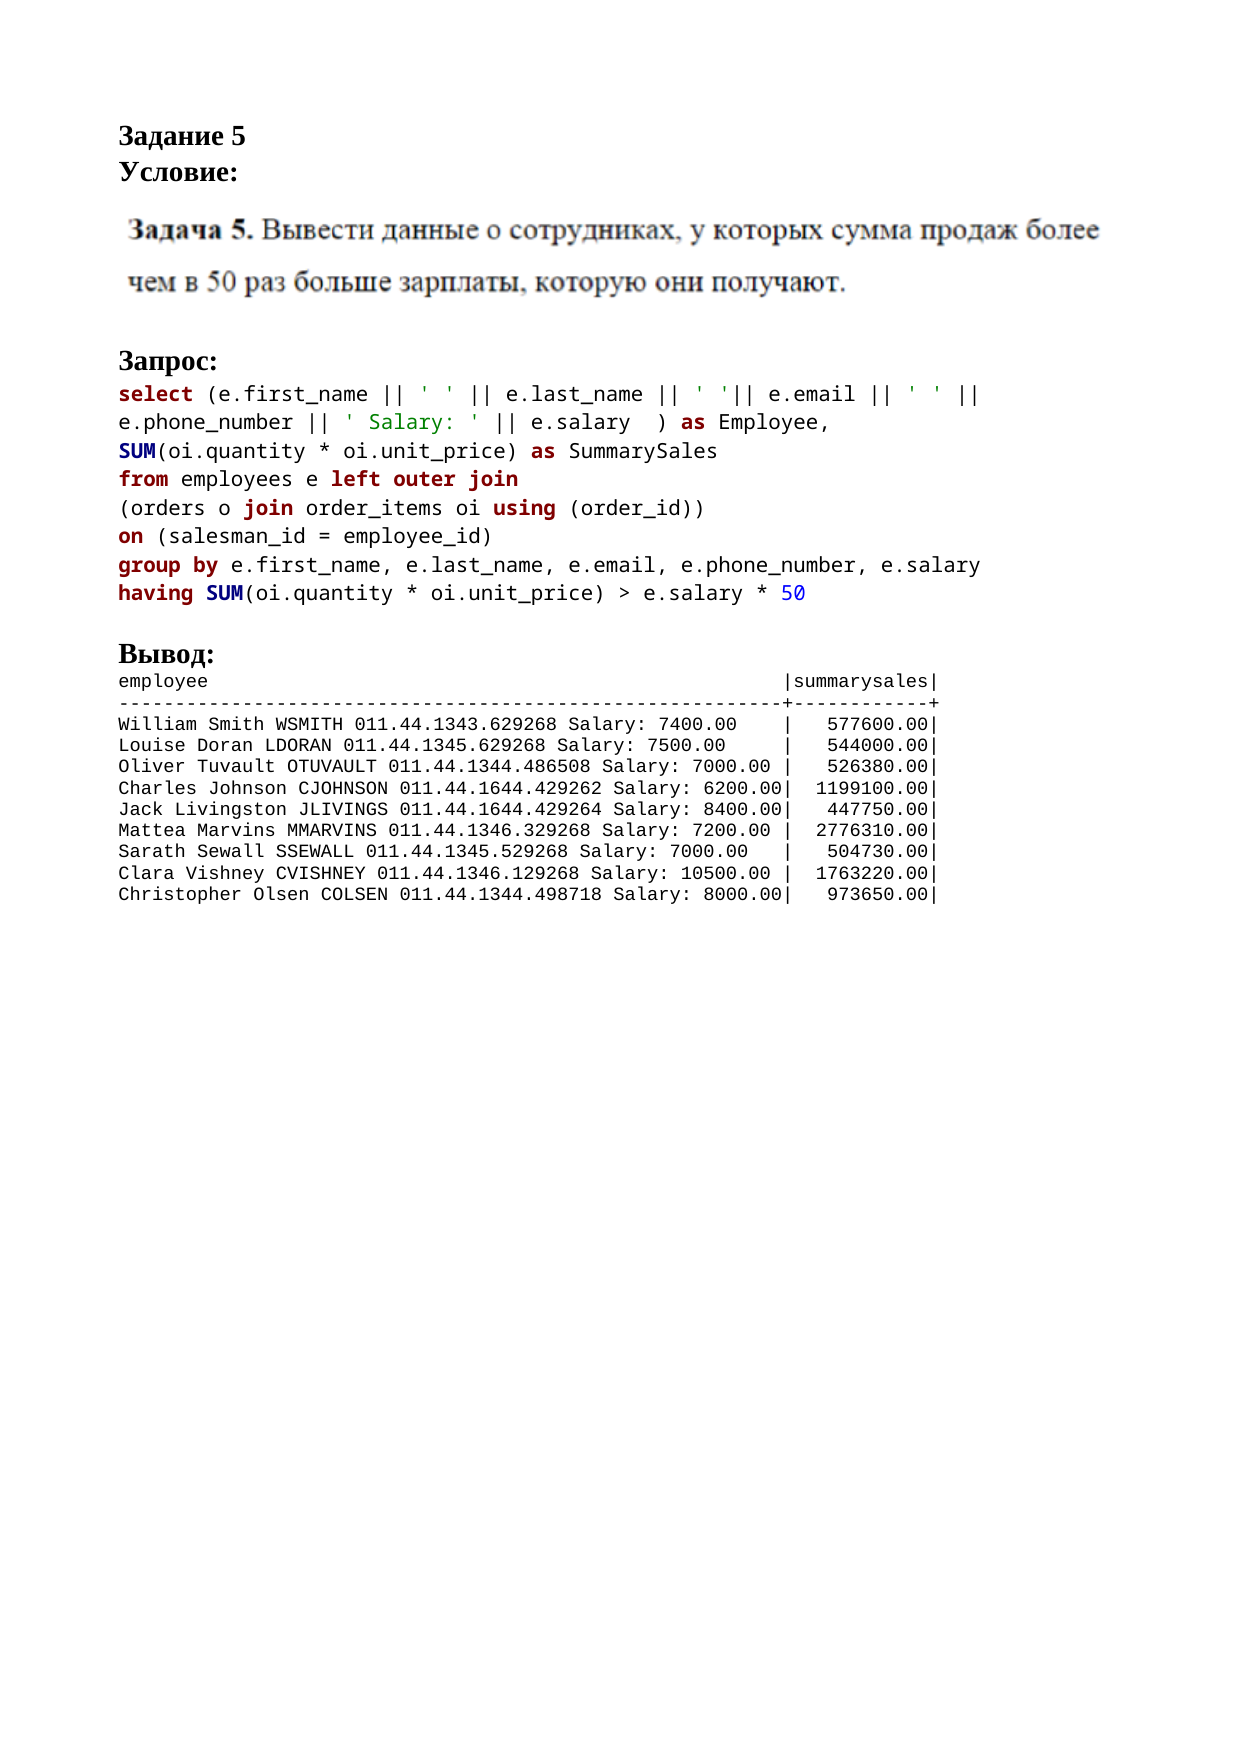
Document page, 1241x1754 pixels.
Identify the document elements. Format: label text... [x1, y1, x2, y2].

text group by e.first_name, e.last_name, e.email, e.phone_number, e.salary [118, 550, 1122, 578]
text Запрос: [118, 343, 1122, 377]
text SUM(oi.quantity * oi.unit_price) as SummarySales [118, 436, 1122, 464]
picture [118, 189, 1123, 306]
text select (e.first_name || ' ' || e.last_name || ' '|| e.email || ' ' || e.phone_number || ' Salary: ' || e.salary ) as Employee, [118, 379, 1122, 436]
text employee |summarysales| [118, 672, 1122, 693]
text Mattea Marvins MMARVINS 011.44.1346.329268 Salary: 7200.00 | 2776310.00| [118, 821, 1122, 842]
text William Smith WSMITH 011.44.1343.629268 Salary: 7400.00 | 577600.00| [118, 715, 1122, 736]
text Условие: [118, 154, 1122, 187]
text Sarath Sewall SSEWALL 011.44.1345.529268 Salary: 7000.00 | 504730.00| [118, 842, 1122, 863]
text from employees e left outer join [118, 464, 1122, 493]
text Charles Johnson CJOHNSON 011.44.1644.429262 Salary: 6200.00| 1199100.00| [118, 778, 1122, 800]
text -----------------------------------------------------------+------------+ [118, 693, 1122, 715]
text Jack Livingston JLIVINGS 011.44.1644.429264 Salary: 8400.00| 447750.00| [118, 800, 1122, 821]
text Louise Doran LDORAN 011.44.1345.629268 Salary: 7500.00 | 544000.00| [118, 736, 1122, 757]
text on (salesman_id = employee_id) [118, 521, 1122, 550]
text having SUM(oi.quantity * oi.unit_price) > e.salary * 50 [118, 578, 1122, 607]
text Задание 5 [118, 118, 1122, 152]
text Вывод: [118, 637, 1122, 670]
text Christopher Olsen COLSEN 011.44.1344.498718 Salary: 8000.00| 973650.00| [118, 885, 1122, 906]
text Oliver Tuvault OTUVAULT 011.44.1344.486508 Salary: 7000.00 | 526380.00| [118, 757, 1122, 778]
text Clara Vishney CVISHNEY 011.44.1346.129268 Salary: 10500.00 | 1763220.00| [118, 863, 1122, 885]
text (orders o join order_items oi using (order_id)) [118, 493, 1122, 521]
